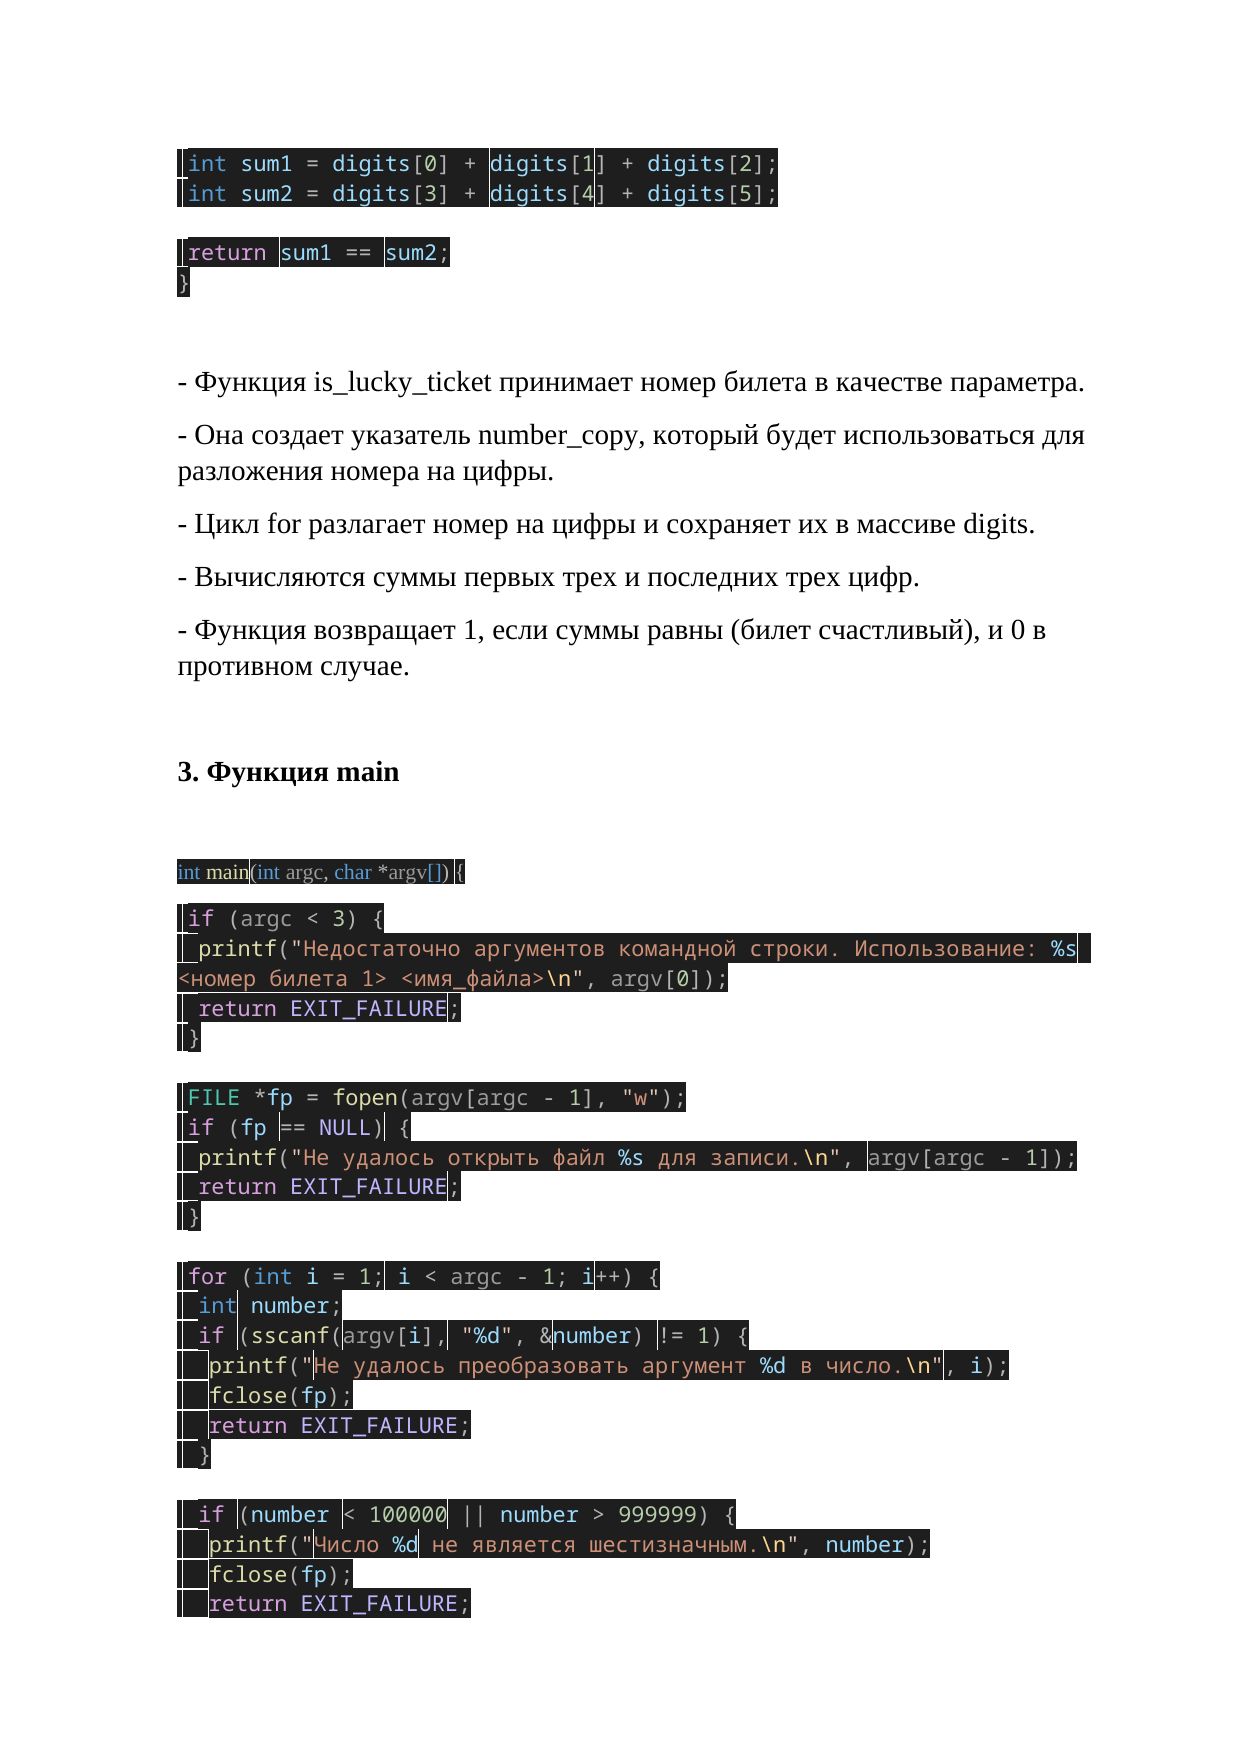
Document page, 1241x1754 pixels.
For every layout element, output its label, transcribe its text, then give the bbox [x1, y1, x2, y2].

text - Вычисляются суммы первых трех и последних трех цифр. [177, 559, 1152, 593]
text - Цикл for разлагает номер на цифры и сохраняет их в массиве digits. [177, 506, 1152, 540]
text } [177, 1439, 1152, 1469]
text - Она создает указатель number_copy, который будет использоваться для разложения номера на цифры. [177, 417, 1152, 487]
text if (fp == NULL) { [177, 1112, 1152, 1141]
text return EXIT_FAILURE; [177, 1588, 1152, 1618]
text printf("Не удалось открыть файл %s для записи.\n", argv[argc - 1]); [177, 1141, 1152, 1171]
text printf("Не удалось преобразовать аргумент %d в число.\n", i); [177, 1350, 1152, 1380]
text } [177, 1022, 1152, 1052]
text if (argc < 3) { [177, 903, 1152, 933]
text - Функция is_lucky_ticket принимает номер билета в качестве параметра. [177, 364, 1152, 398]
text int sum1 = digits[0] + digits[1] + digits[2]; [177, 148, 1152, 178]
text int number; [177, 1290, 1152, 1320]
text - Функция возвращает 1, если суммы равны (билет счастливый), и 0 в противном случае. [177, 612, 1152, 682]
text } [177, 1201, 1152, 1231]
text fclose(fp); [177, 1558, 1152, 1588]
text return sum1 == sum2; [177, 237, 1152, 267]
text return EXIT_FAILURE; [177, 1171, 1152, 1201]
text return EXIT_FAILURE; [177, 1409, 1152, 1439]
text } [177, 267, 1152, 297]
text FILE *fp = fopen(argv[argc - 1], "w"); [177, 1082, 1152, 1112]
text printf("Недостаточно аргументов командной строки. Использование: %s <номер билета 1> <имя_файла>\n", argv[0]); [177, 933, 1152, 992]
text int main(int argc, char *argv[]) { [177, 859, 1152, 884]
text for (int i = 1; i < argc - 1; i++) { [177, 1261, 1152, 1290]
text fclose(fp); [177, 1380, 1152, 1409]
text printf("Число %d не является шестизначным.\n", number); [177, 1529, 1152, 1558]
text if (sscanf(argv[i], "%d", &number) != 1) { [177, 1320, 1152, 1350]
text 3. Функция main [177, 754, 1152, 787]
text int sum2 = digits[3] + digits[4] + digits[5]; [177, 178, 1152, 207]
text return EXIT_FAILURE; [177, 992, 1152, 1022]
text if (number < 100000 || number > 999999) { [177, 1499, 1152, 1529]
